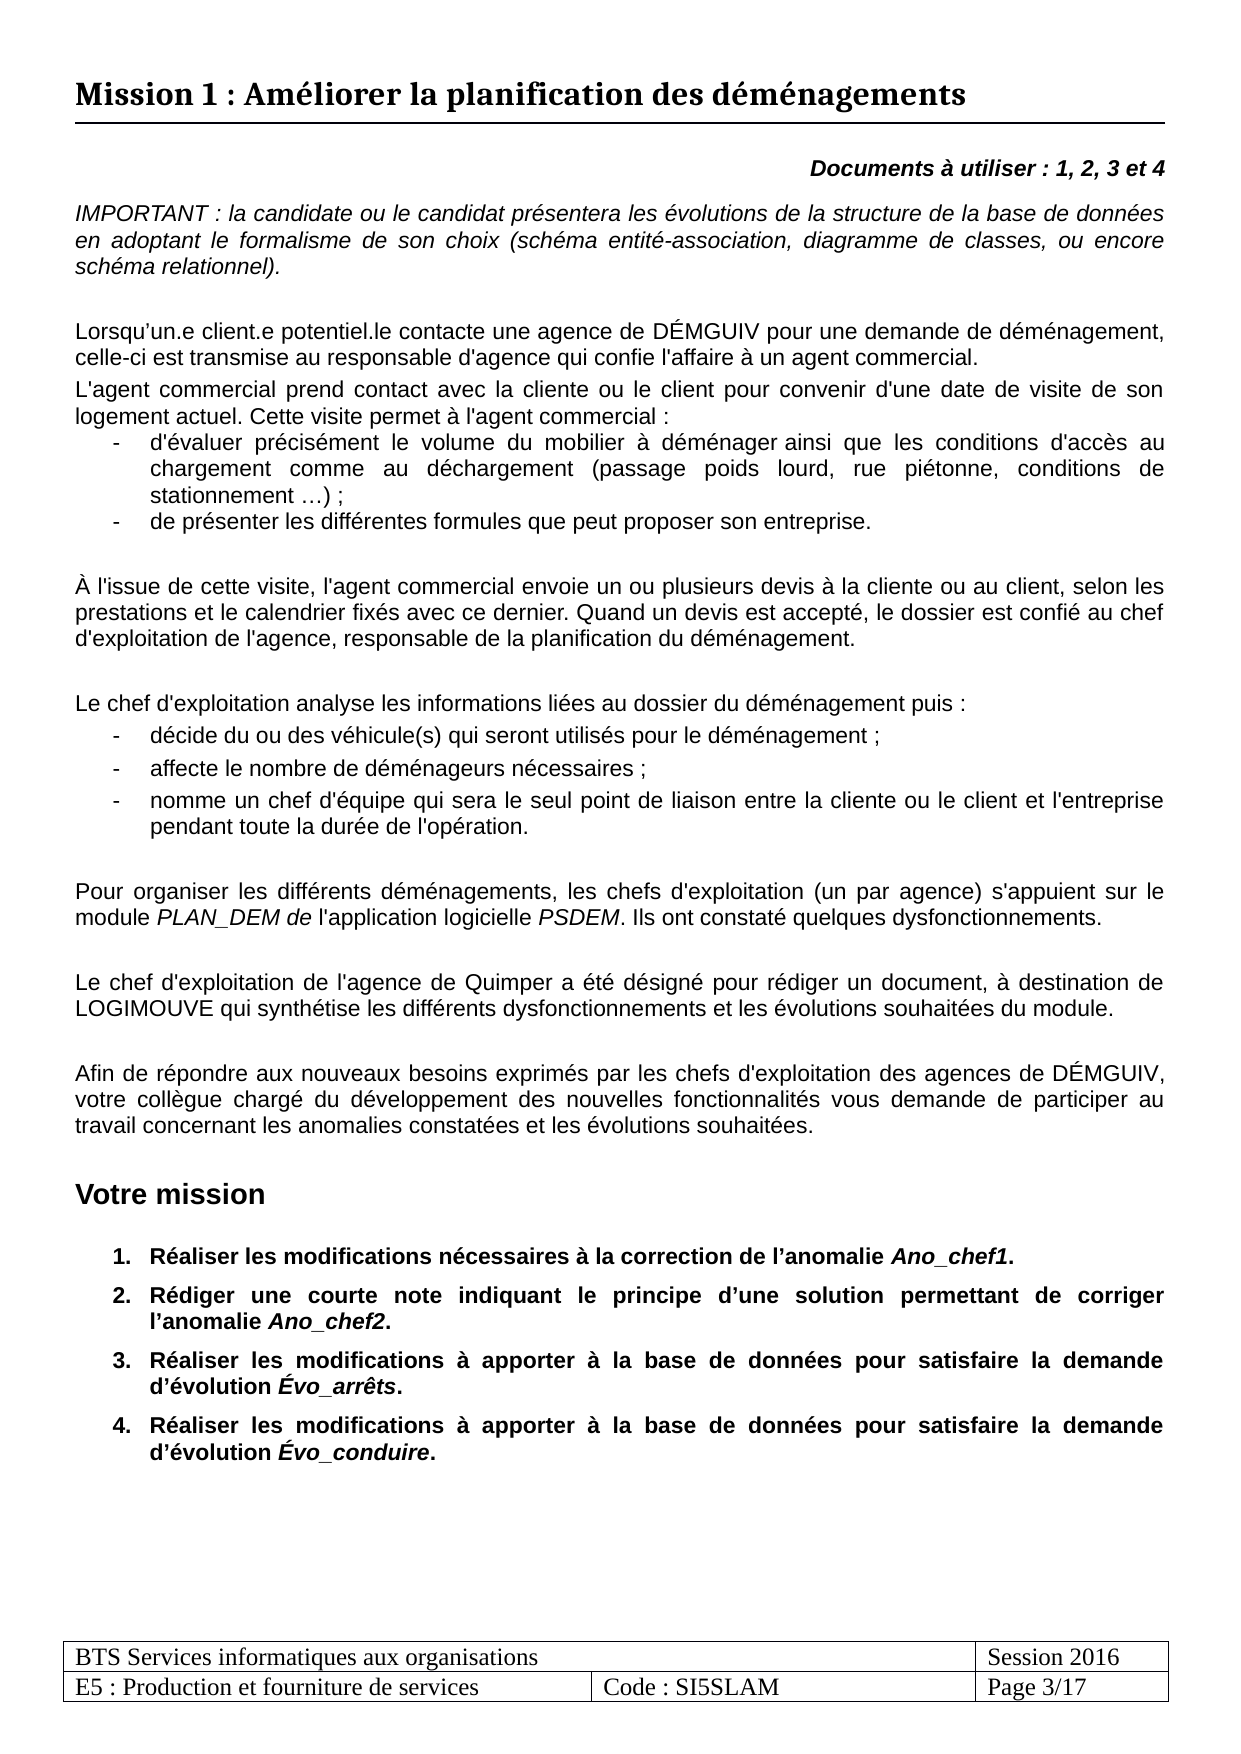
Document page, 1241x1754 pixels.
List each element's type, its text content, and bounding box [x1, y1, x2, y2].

list nomme un chef d'équipe qui sera le seul point de liaison entre la cliente ou le client et l'entreprise pendant toute la durée de l'opération. [112, 787, 1165, 839]
text À l'issue de cette visite, l'agent commercial envoie un ou plusieurs devis à la cliente ou au client, selon les prestations et le calendrier fixés avec ce dernier. Quand un devis est accepté, le dossier est confié au chef d'exploitation de l'agence, responsable de la planification du déménagement. [75, 573, 1165, 652]
title Mission 1 : Améliorer la planification des déménagements [75, 75, 1165, 122]
text Votre mission [75, 1177, 1165, 1211]
list de présenter les différentes formules que peut proposer son entreprise. [112, 508, 1165, 534]
list décide du ou des véhicule(s) qui seront utilisés pour le déménagement ; [112, 722, 1165, 749]
list Rédiger une courte note indiquant le principe d’une solution permettant de corriger l’anomalie Ano_chef2. [112, 1282, 1165, 1334]
text Le chef d'exploitation analyse les informations liées au dossier du déménagement puis : [75, 690, 1165, 716]
text L'agent commercial prend contact avec la cliente ou le client pour convenir d'une date de visite de son logement actuel. Cette visite permet à l'agent commercial : [75, 376, 1165, 429]
text Documents à utiliser : 1, 2, 3 et 4 [75, 155, 1165, 181]
text Lorsqu’un.e client.e potentiel.le contacte une agence de DÉMGUIV pour une demande de déménagement, celle-ci est transmise au responsable d'agence qui confie l'affaire à un agent commercial. [75, 318, 1165, 370]
list d'évaluer précisément le volume du mobilier à déménager ainsi que les conditions d'accès au chargement comme au déchargement (passage poids lourd, rue piétonne, conditions de stationnement …) ; [112, 429, 1165, 508]
text Le chef d'exploitation de l'agence de Quimper a été désigné pour rédiger un document, à destination de LOGIMOUVE qui synthétise les différents dysfonctionnements et les évolutions souhaitées du module. [75, 969, 1165, 1021]
list Réaliser les modifications à apporter à la base de données pour satisfaire la demande d’évolution Évo_arrêts. [112, 1347, 1165, 1399]
text Pour organiser les différents déménagements, les chefs d'exploitation (un par agence) s'appuient sur le module PLAN_DEM de l'application logicielle PSDEM. Ils ont constaté quelques dysfonctionnements. [75, 878, 1165, 931]
list Réaliser les modifications nécessaires à la correction de l’anomalie Ano_chef1. [112, 1243, 1165, 1269]
list affecte le nombre de déménageurs nécessaires ; [112, 754, 1165, 781]
text Afin de répondre aux nouveaux besoins exprimés par les chefs d'exploitation des agences de DÉMGUIV, votre collègue chargé du développement des nouvelles fonctionnalités vous demande de participer au travail concernant les anomalies constatées et les évolutions souhaitées. [75, 1060, 1165, 1139]
text IMPORTANT : la candidate ou le candidat présentera les évolutions de la structure de la base de données en adoptant le formalisme de son choix (schéma entité-association, diagramme de classes, ou encore schéma relationnel). [75, 200, 1165, 279]
list Réaliser les modifications à apporter à la base de données pour satisfaire la demande d’évolution Évo_conduire. [112, 1412, 1165, 1465]
